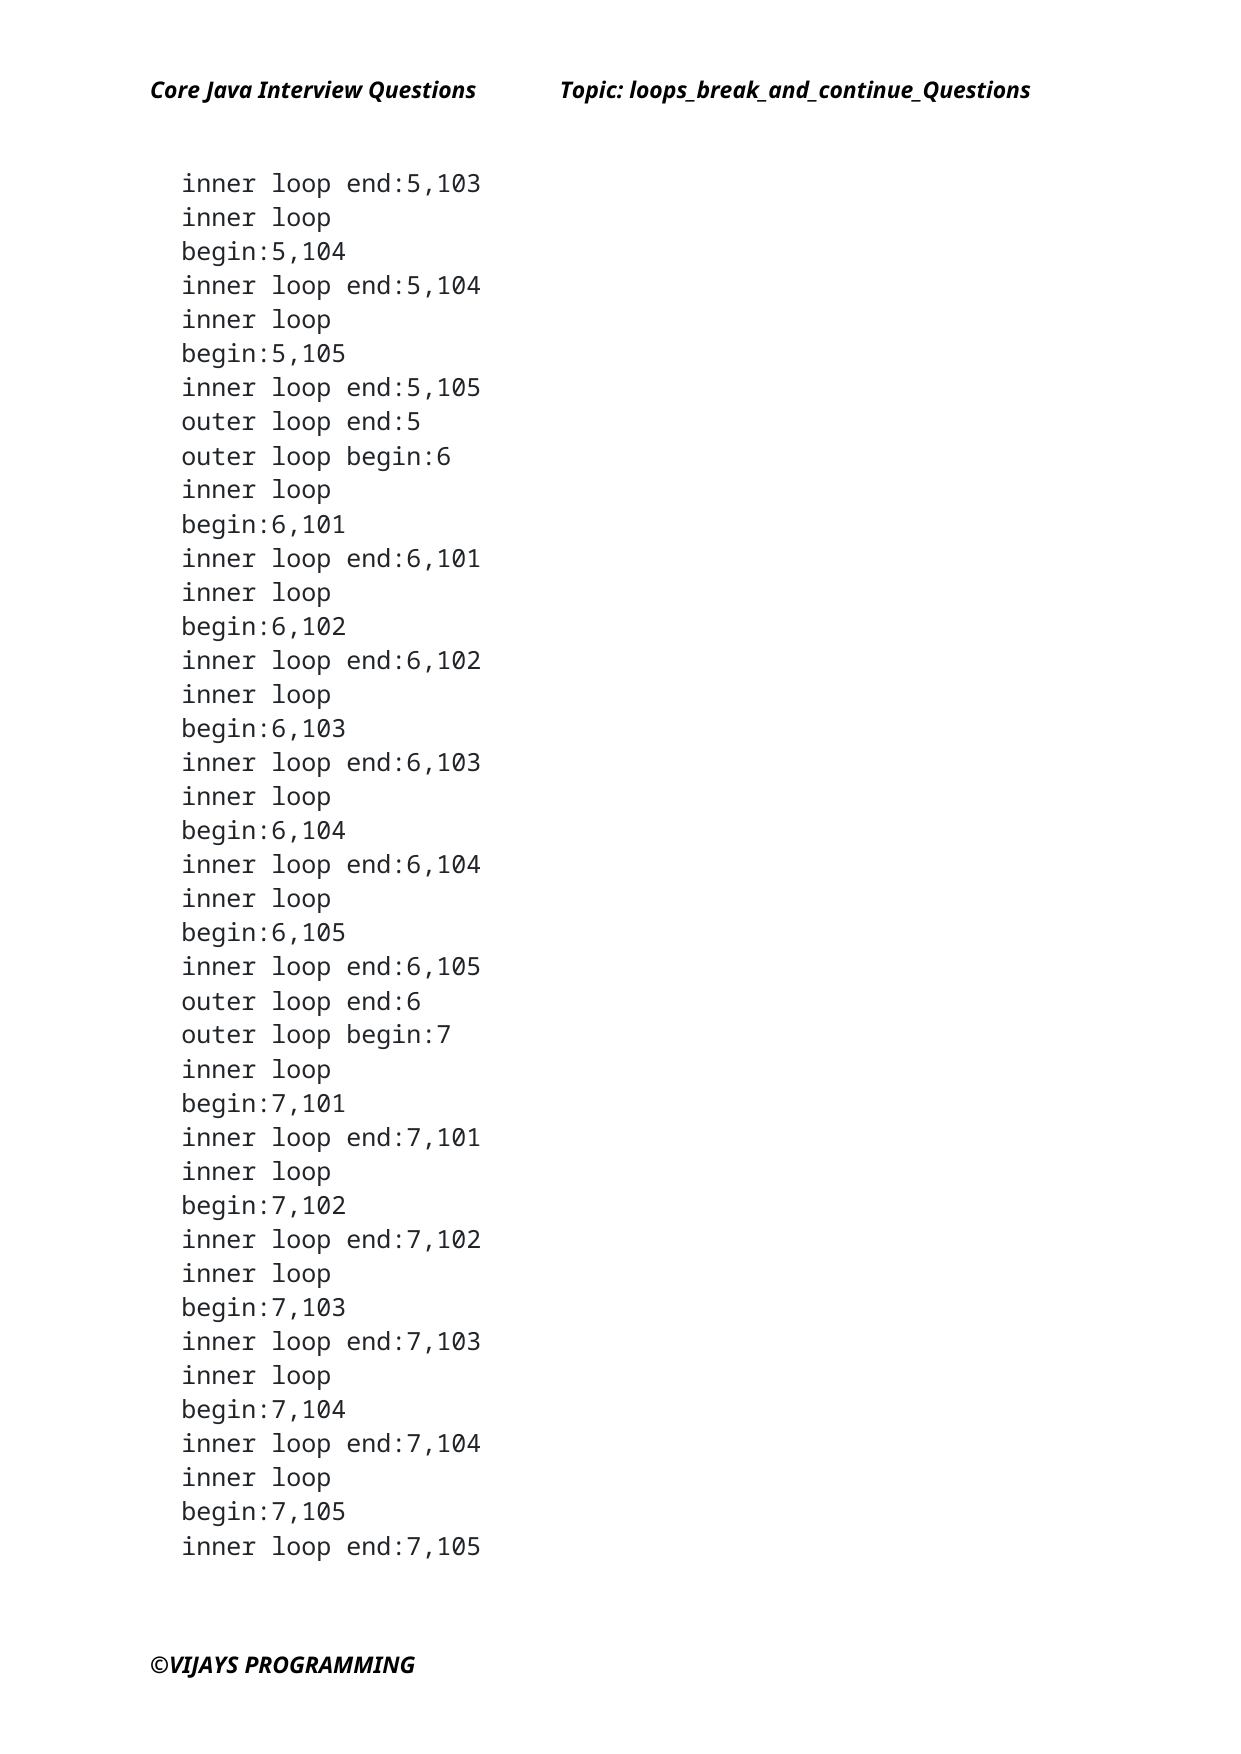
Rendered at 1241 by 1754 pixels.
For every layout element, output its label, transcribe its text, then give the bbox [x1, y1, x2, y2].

table_header inner loop end:5,103 inner loop begin:5,104 inner loop end:5,104 inner loop begin:5,105 inner loop end:5,105 outer loop end:5 outer loop begin:6 inner loop begin:6,101 inner loop end:6,101 inner loop begin:6,102 inner loop end:6,102 inner loop begin:6,103 inner loop end:6,103 inner loop begin:6,104 inner loop end:6,104 inner loop begin:6,105 inner loop end:6,105 outer loop end:6 outer loop begin:7 inner loop begin:7,101 inner loop end:7,101 inner loop begin:7,102 inner loop end:7,102 inner loop begin:7,103 inner loop end:7,103 inner loop begin:7,104 inner loop end:7,104 inner loop begin:7,105 inner loop end:7,105 [181, 166, 497, 1562]
table_cell [150, 150, 1090, 1578]
